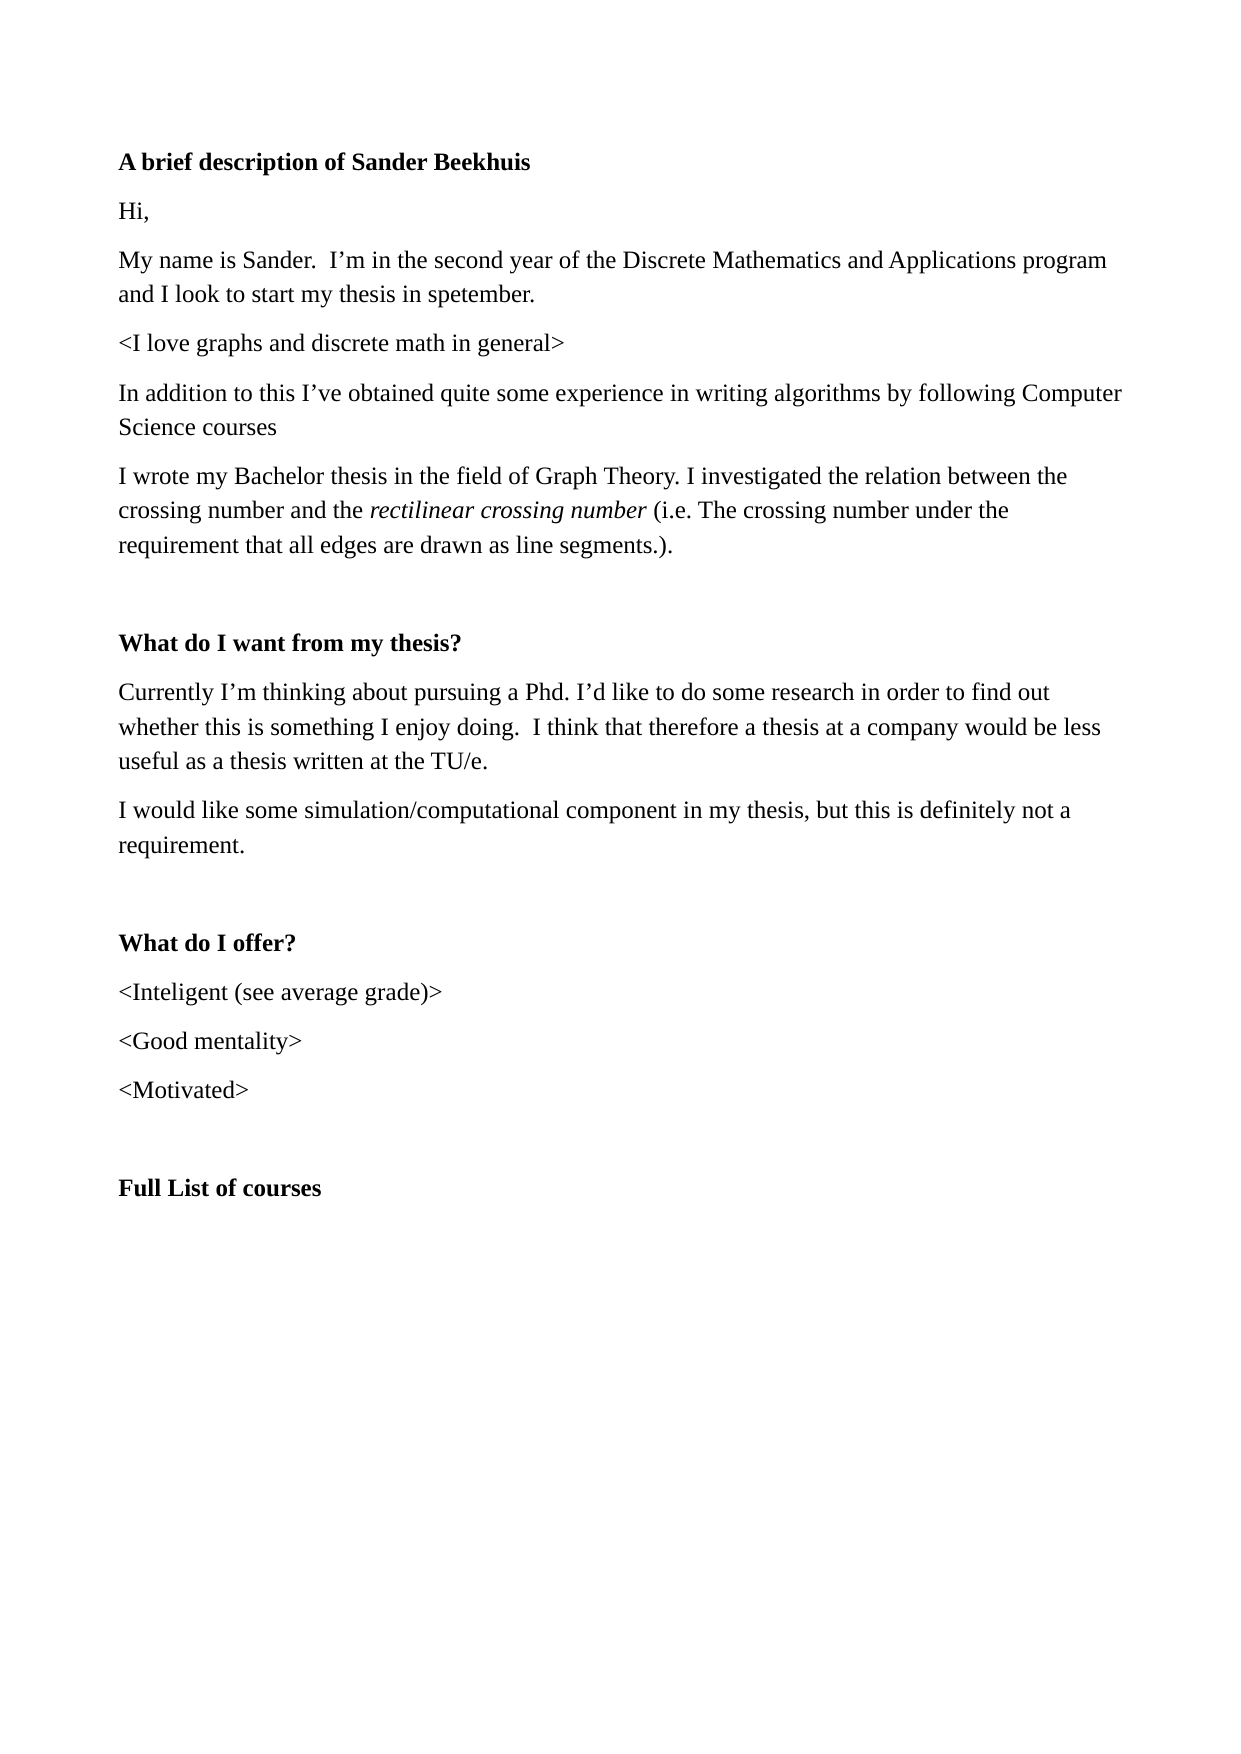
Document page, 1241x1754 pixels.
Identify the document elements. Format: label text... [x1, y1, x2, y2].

text What do I want from my thesis? [118, 628, 1122, 657]
text I wrote my Bachelor thesis in the field of Graph Theory. I investigated the relation between the crossing number and the rectilinear crossing number (i.e. The crossing number under the requirement that all edges are drawn as line segments.). [118, 461, 1122, 559]
text I would like some simulation/computational component in my thesis, but this is definitely not a requirement. [118, 795, 1122, 858]
text A brief description of Sander Beekhuis [118, 147, 1122, 176]
text <I love graphs and discrete math in general> [118, 328, 1122, 357]
text Hi, [118, 196, 1122, 225]
text What do I offer? [118, 928, 1122, 957]
text <Good mentality> [118, 1026, 1122, 1055]
text My name is Sander. I’m in the second year of the Discrete Mathematics and Applications program and I look to start my thesis in spetember. [118, 245, 1122, 308]
text Currently I’m thinking about pursuing a Phd. I’d like to do some research in order to find out whether this is something I enjoy doing. I think that therefore a thesis at a company would be less useful as a thesis written at the TU/e. [118, 677, 1122, 775]
text Full List of courses [118, 1173, 1122, 1202]
text <Motivated> [118, 1075, 1122, 1104]
text In addition to this I’ve obtained quite some experience in writing algorithms by following Computer Science courses [118, 378, 1122, 441]
text <Inteligent (see average grade)> [118, 977, 1122, 1006]
